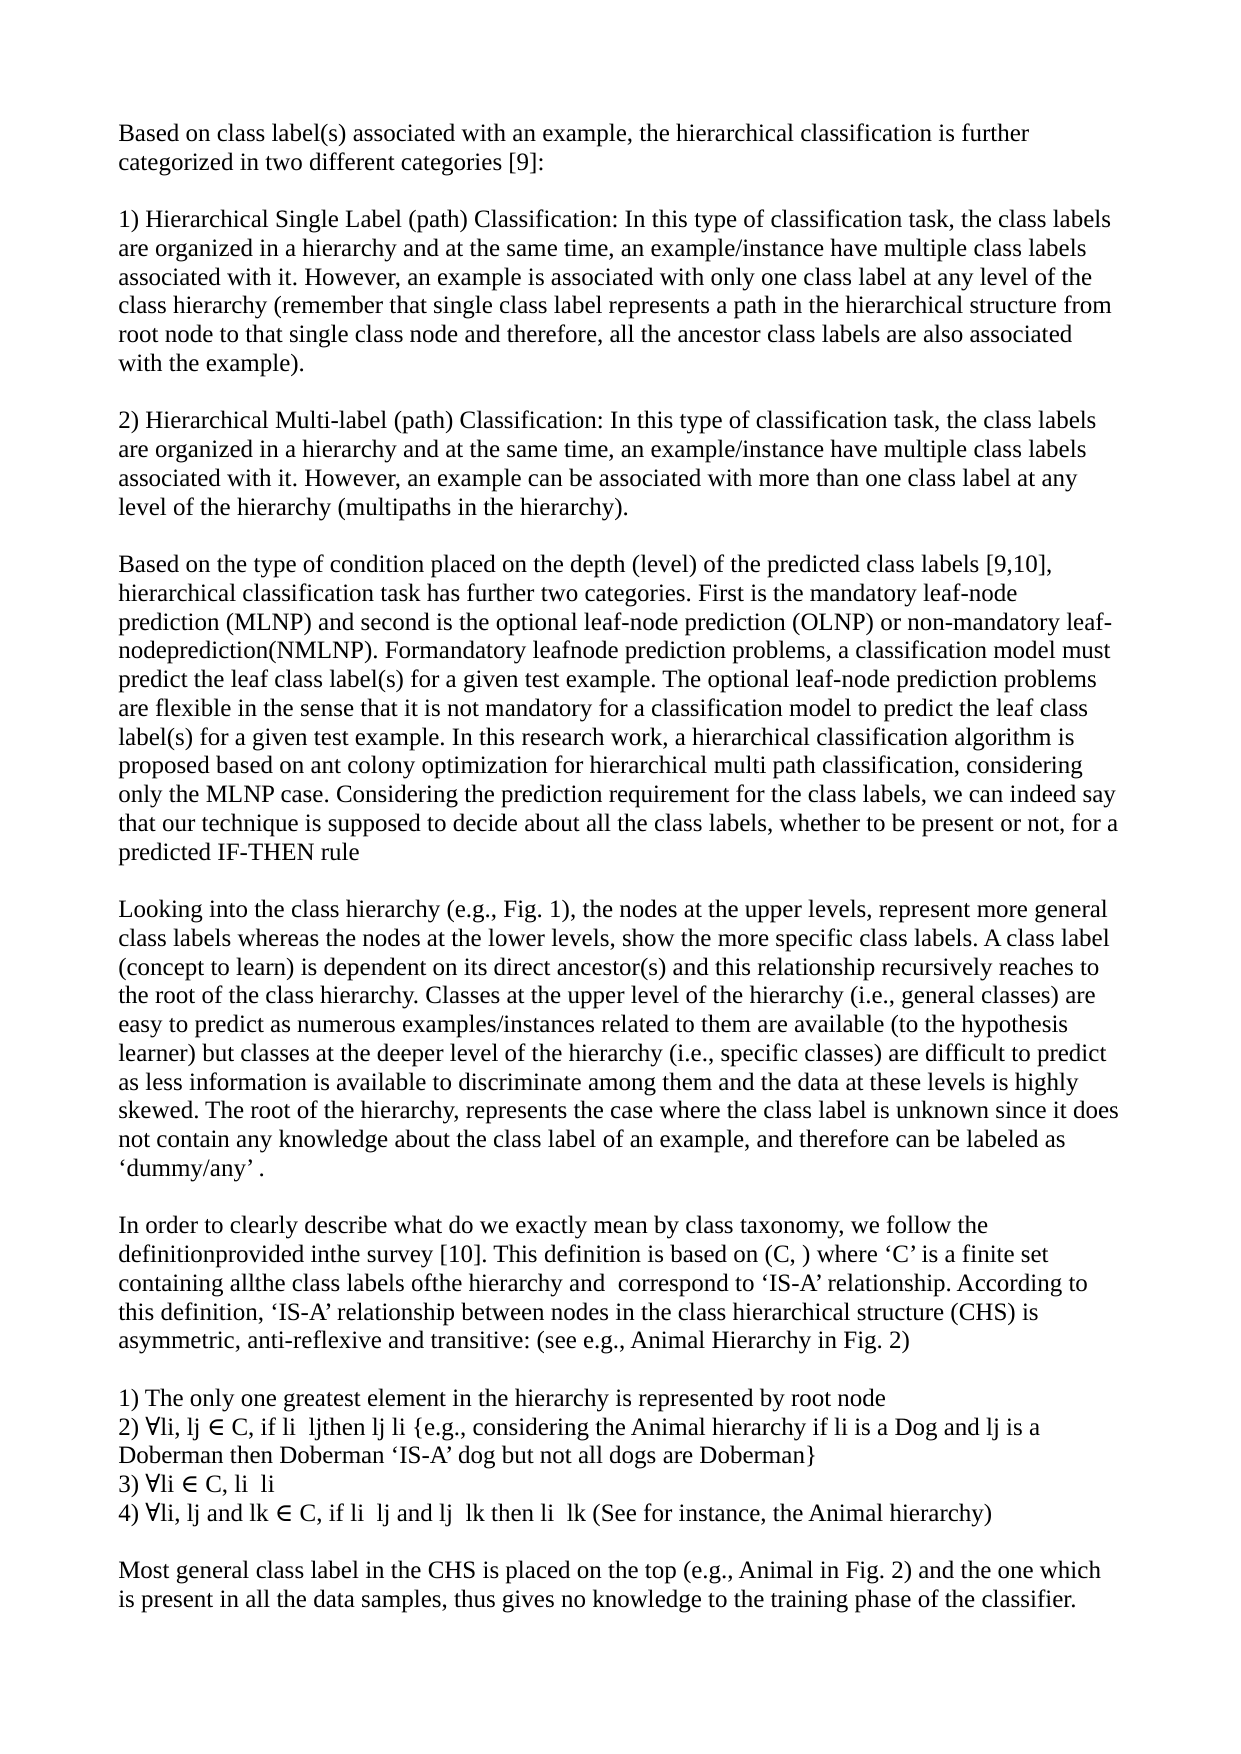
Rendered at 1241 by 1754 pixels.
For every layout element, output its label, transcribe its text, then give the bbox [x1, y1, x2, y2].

text 4) ∀li, lj and lk ∈ C, if li lj and lj lk then li lk (See for instance, the Animal hierarchy) [118, 1498, 1122, 1527]
text 1) Hierarchical Single Label (path) Classification: In this type of classification task, the class labels are organized in a hierarchy and at the same time, an example/instance have multiple class labels associated with it. However, an example is associated with only one class label at any level of the class hierarchy (remember that single class label represents a path in the hierarchical structure from root node to that single class node and therefore, all the ancestor class labels are also associated with the example). [118, 204, 1122, 377]
text 2) ∀li, lj ∈ C, if li ljthen lj li {e.g., considering the Animal hierarchy if li is a Dog and lj is a Doberman then Doberman ‘IS-A’ dog but not all dogs are Doberman} [118, 1412, 1122, 1469]
text Looking into the class hierarchy (e.g., Fig. 1), the nodes at the upper levels, represent more general class labels whereas the nodes at the lower levels, show the more specific class labels. A class label (concept to learn) is dependent on its direct ancestor(s) and this relationship recursively reaches to the root of the class hierarchy. Classes at the upper level of the hierarchy (i.e., general classes) are easy to predict as numerous examples/instances related to them are available (to the hypothesis learner) but classes at the deeper level of the hierarchy (i.e., specific classes) are difficult to predict as less information is available to discriminate among them and the data at these levels is highly skewed. The root of the hierarchy, represents the case where the class label is unknown since it does not contain any knowledge about the class label of an example, and therefore can be labeled as ‘dummy/any’ . [118, 894, 1122, 1182]
text 1) The only one greatest element in the hierarchy is represented by root node [118, 1383, 1122, 1412]
text Most general class label in the CHS is placed on the top (e.g., Animal in Fig. 2) and the one which is present in all the data samples, thus gives no knowledge to the training phase of the classifier. [118, 1556, 1122, 1613]
text Based on the type of condition placed on the depth (level) of the predicted class labels [9,10], hierarchical classification task has further two categories. First is the mandatory leaf-node prediction (MLNP) and second is the optional leaf-node prediction (OLNP) or non-mandatory leaf-nodeprediction(NMLNP). Formandatory leafnode prediction problems, a classification model must predict the leaf class label(s) for a given test example. The optional leaf-node prediction problems are flexible in the sense that it is not mandatory for a classification model to predict the leaf class label(s) for a given test example. In this research work, a hierarchical classification algorithm is proposed based on ant colony optimization for hierarchical multi path classification, considering only the MLNP case. Considering the prediction requirement for the class labels, we can indeed say that our technique is supposed to decide about all the class labels, whether to be present or not, for a predicted IF-THEN rule [118, 549, 1122, 866]
text 3) ∀li ∈ C, li li [118, 1469, 1122, 1498]
text 2) Hierarchical Multi-label (path) Classification: In this type of classification task, the class labels are organized in a hierarchy and at the same time, an example/instance have multiple class labels associated with it. However, an example can be associated with more than one class label at any level of the hierarchy (multipaths in the hierarchy). [118, 406, 1122, 521]
text Based on class label(s) associated with an example, the hierarchical classification is further categorized in two different categories [9]: [118, 118, 1122, 176]
text In order to clearly describe what do we exactly mean by class taxonomy, we follow the definitionprovided inthe survey [10]. This definition is based on (C, ) where ‘C’ is a finite set containing allthe class labels ofthe hierarchy and correspond to ‘IS-A’ relationship. According to this definition, ‘IS-A’ relationship between nodes in the class hierarchical structure (CHS) is asymmetric, anti-reflexive and transitive: (see e.g., Animal Hierarchy in Fig. 2) [118, 1211, 1122, 1354]
